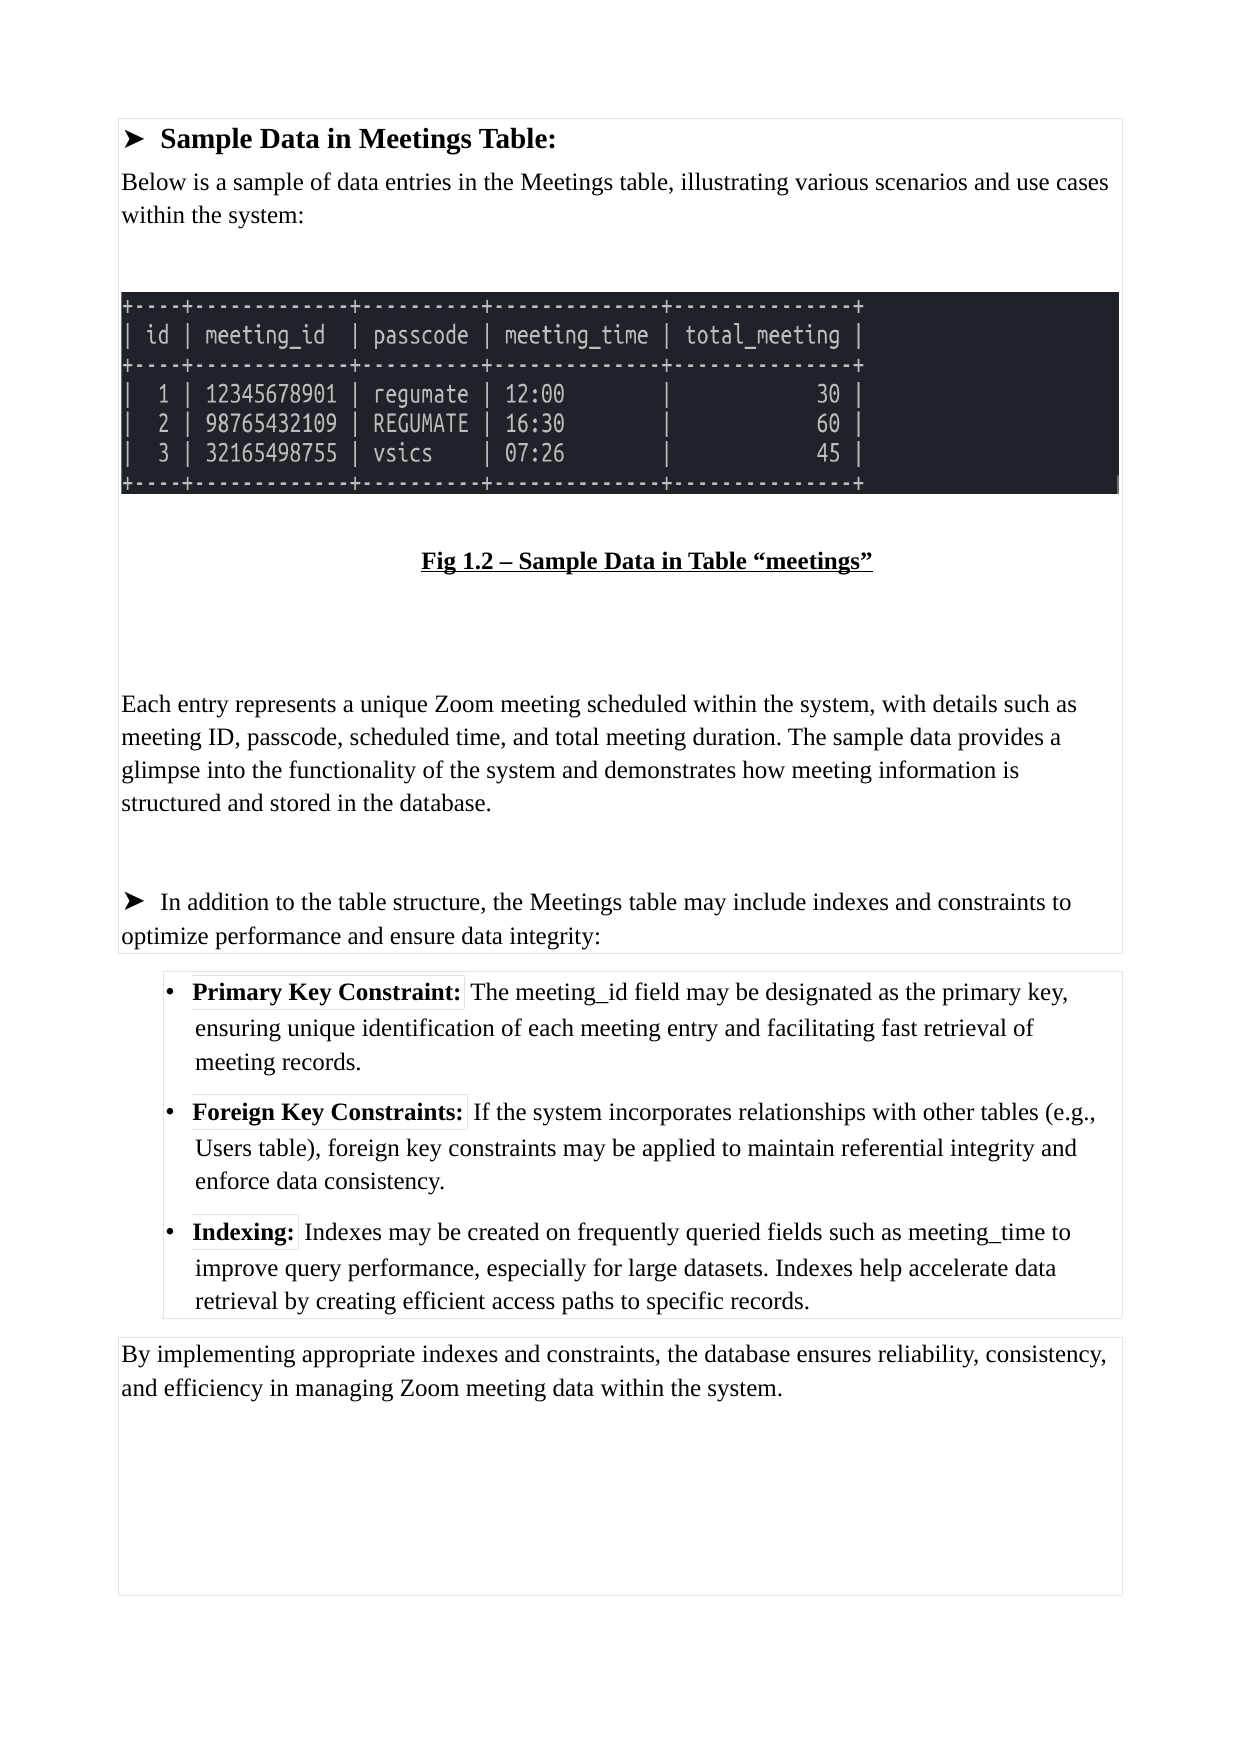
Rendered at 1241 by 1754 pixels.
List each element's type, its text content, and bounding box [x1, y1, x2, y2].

subtitle By implementing appropriate indexes and constraints, the database ensures reliability, consistency, and efficiency in managing Zoom meeting data within the system. [119, 1338, 1122, 1401]
picture [121, 292, 1119, 494]
subtitle Indexing: Indexes may be created on frequently queried fields such as meeting_time to improve query performance, especially for large datasets. Indexes help accelerate data retrieval by creating efficient access paths to specific records. [164, 1211, 1122, 1318]
subtitle ➤ Sample Data in Meetings Table: [119, 119, 1122, 155]
subtitle ➤ In addition to the table structure, the Meetings table may include indexes and constraints to optimize performance and ensure data integrity: [119, 880, 1122, 953]
subtitle Each entry represents a unique Zoom meeting scheduled within the system, with details such as meeting ID, passcode, scheduled time, and total meeting duration. The sample data provides a glimpse into the functionality of the system and demonstrates how meeting information is structured and stored in the database. [119, 686, 1122, 817]
subtitle Fig 1.2 – Sample Data in Table “meetings” [119, 543, 1122, 575]
subtitle Primary Key Constraint: The meeting_id field may be designated as the primary key, ensuring unique identification of each meeting entry and facilitating fast retrieval of meeting records. [164, 972, 1122, 1075]
subtitle Below is a sample of data entries in the Meetings table, illustrating various scenarios and use cases within the system: [119, 164, 1122, 229]
subtitle Foreign Key Constraints: If the system incorporates relationships with other tables (e.g., Users table), foreign key constraints may be applied to maintain referential integrity and enforce data consistency. [164, 1091, 1122, 1195]
